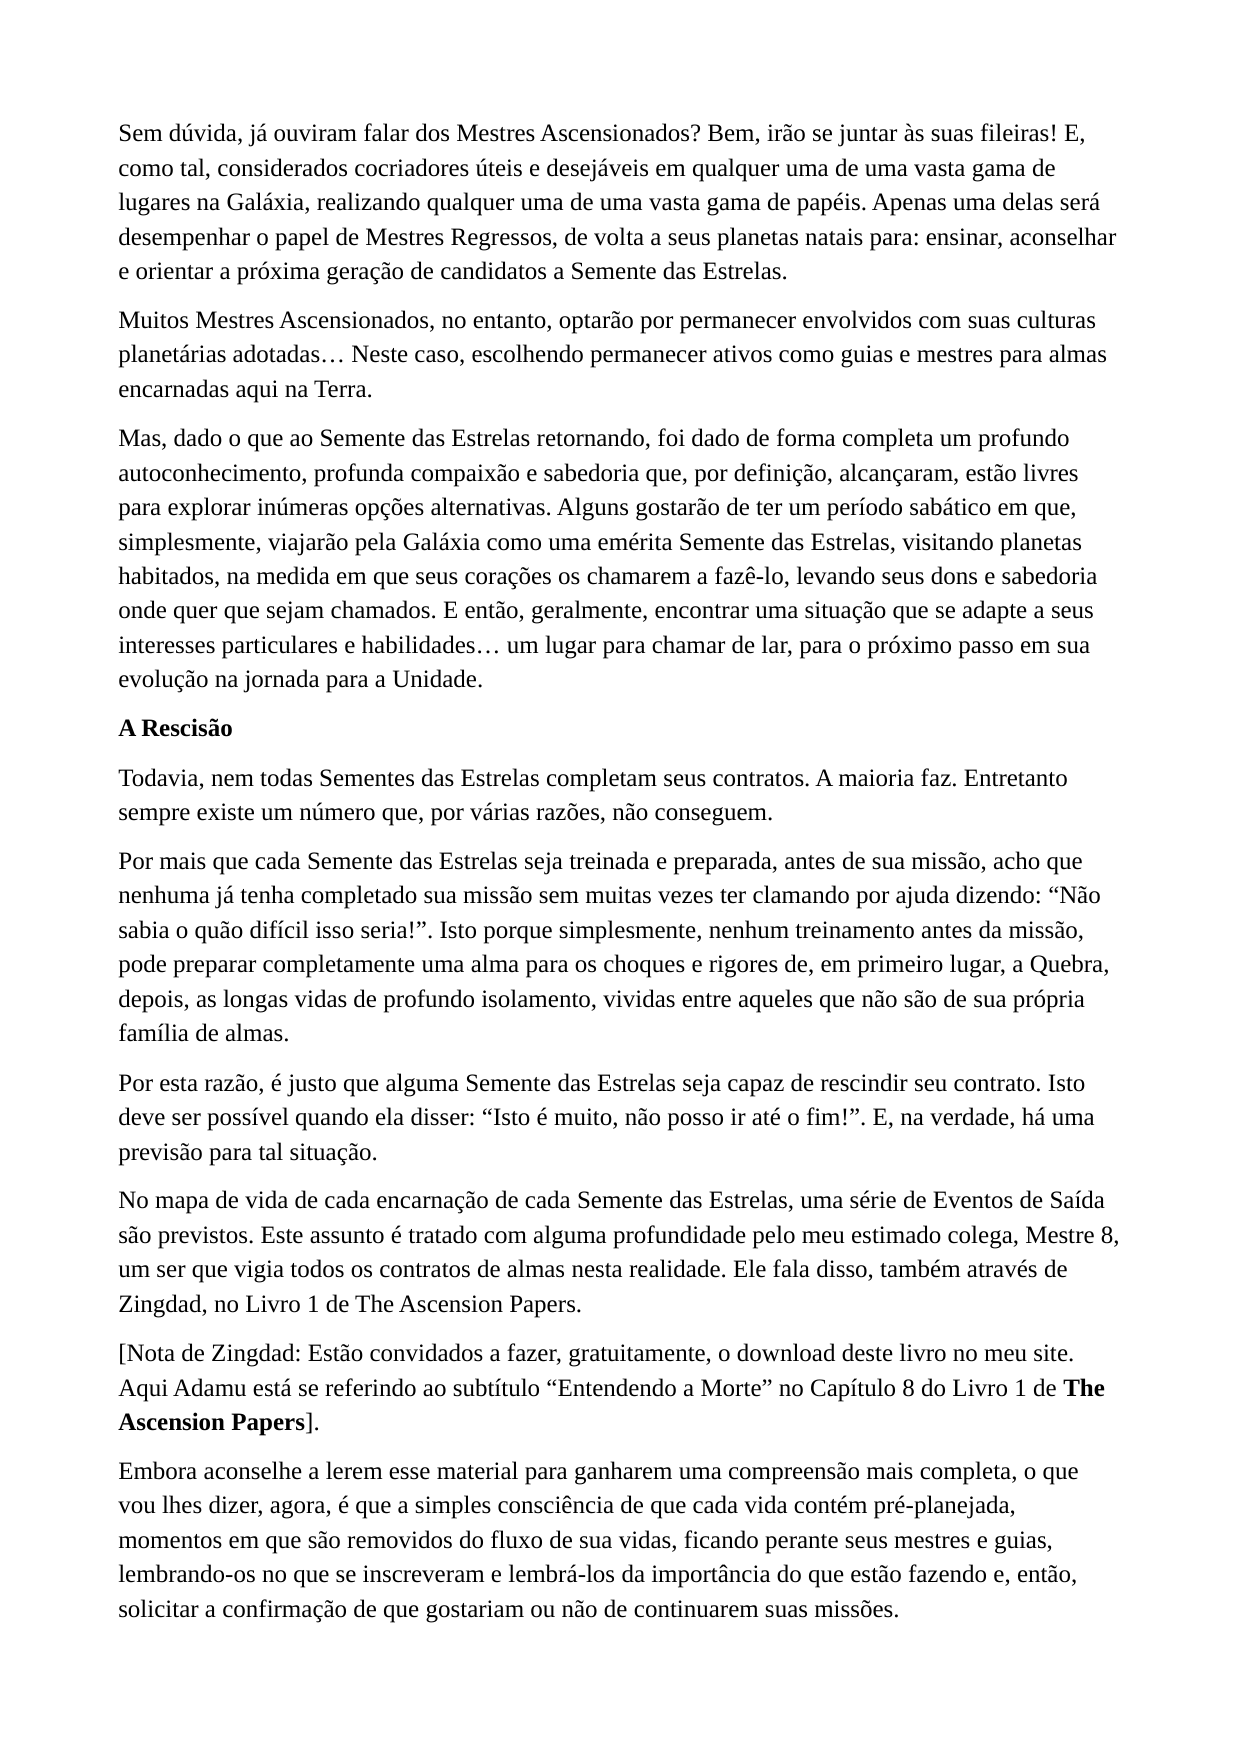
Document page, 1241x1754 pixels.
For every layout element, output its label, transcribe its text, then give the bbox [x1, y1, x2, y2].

text Todavia, nem todas Sementes das Estrelas completam seus contratos. A maioria faz. Entretanto sempre existe um número que, por várias razões, não conseguem. [118, 763, 1122, 826]
text [Nota de Zingdad: Estão convidados a fazer, gratuitamente, o download deste livro no meu site. Aqui Adamu está se referindo ao subtítulo “Entendendo a Morte” no Capítulo 8 do Livro 1 de The Ascension Papers]. [118, 1338, 1122, 1436]
text No mapa de vida de cada encarnação de cada Semente das Estrelas, uma série de Eventos de Saída são previstos. Este assunto é tratado com alguma profundidade pelo meu estimado colega, Mestre 8, um ser que vigia todos os contratos de almas nesta realidade. Ele fala disso, também através de Zingdad, no Livro 1 de The Ascension Papers. [118, 1186, 1122, 1318]
text Sem dúvida, já ouviram falar dos Mestres Ascensionados? Bem, irão se juntar às suas fileiras! E, como tal, considerados cocriadores úteis e desejáveis em qualquer uma de uma vasta gama de lugares na Galáxia, realizando qualquer uma de uma vasta gama de papéis. Apenas uma delas será desempenhar o papel de Mestres Regressos, de volta a seus planetas natais para: ensinar, aconselhar e orientar a próxima geração de candidatos a Semente das Estrelas. [118, 118, 1122, 285]
text Por mais que cada Semente das Estrelas seja treinada e preparada, antes de sua missão, acho que nenhuma já tenha completado sua missão sem muitas vezes ter clamando por ajuda dizendo: “Não sabia o quão difícil isso seria!”. Isto porque simplesmente, nenhum treinamento antes da missão, pode preparar completamente uma alma para os choques e rigores de, em primeiro lugar, a Quebra, depois, as longas vidas de profundo isolamento, vividas entre aqueles que não são de sua própria família de almas. [118, 846, 1122, 1047]
text A Rescisão [118, 713, 1122, 742]
text Embora aconselhe a lerem esse material para ganharem uma compreensão mais completa, o que vou lhes dizer, agora, é que a simples consciência de que cada vida contém pré-planejada, momentos em que são removidos do fluxo de sua vidas, ficando perante seus mestres e guias, lembrando-os no que se inscreveram e lembrá-los da importância do que estão fazendo e, então, solicitar a confirmação de que gostariam ou não de continuarem suas missões. [118, 1456, 1122, 1623]
text Muitos Mestres Ascensionados, no entanto, optarão por permanecer envolvidos com suas culturas planetárias adotadas… Neste caso, escolhendo permanecer ativos como guias e mestres para almas encarnadas aqui na Terra. [118, 305, 1122, 403]
text Mas, dado o que ao Semente das Estrelas retornando, foi dado de forma completa um profundo autoconhecimento, profunda compaixão e sabedoria que, por definição, alcançaram, estão livres para explorar inúmeras opções alternativas. Alguns gostarão de ter um período sabático em que, simplesmente, viajarão pela Galáxia como uma emérita Semente das Estrelas, visitando planetas habitados, na medida em que seus corações os chamarem a fazê-lo, levando seus dons e sabedoria onde quer que sejam chamados. E então, geralmente, encontrar uma situação que se adapte a seus interesses particulares e habilidades… um lugar para chamar de lar, para o próximo passo em sua evolução na jornada para a Unidade. [118, 423, 1122, 693]
text Por esta razão, é justo que alguma Semente das Estrelas seja capaz de rescindir seu contrato. Isto deve ser possível quando ela disser: “Isto é muito, não posso ir até o fim!”. E, na verdade, há uma previsão para tal situação. [118, 1068, 1122, 1165]
